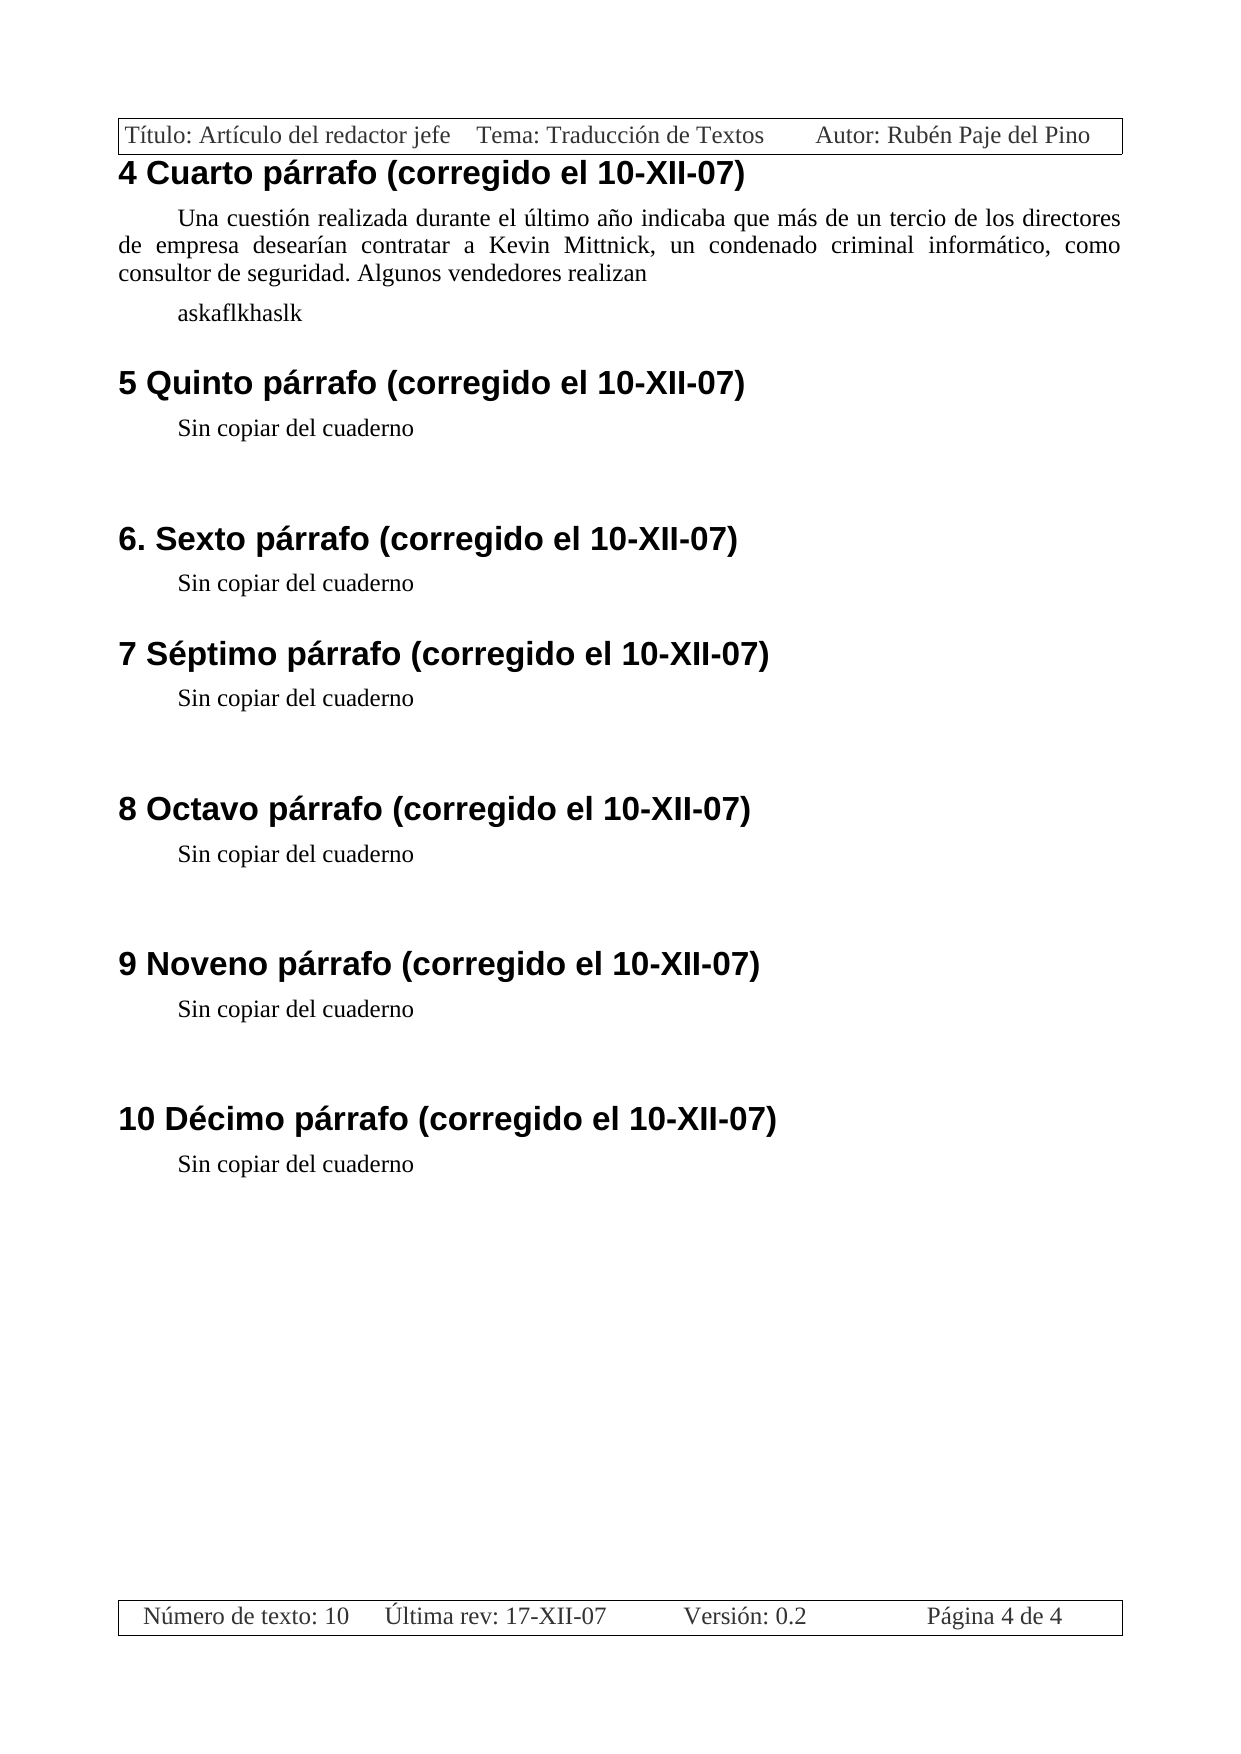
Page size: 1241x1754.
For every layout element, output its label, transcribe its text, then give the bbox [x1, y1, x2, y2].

text Sin copiar del cuaderno [118, 569, 1122, 597]
subtitle 10 Décimo párrafo (corregido el 10-XII-07) [118, 1100, 1122, 1138]
subtitle 5 Quinto párrafo (corregido el 10-XII-07) [118, 364, 1122, 402]
subtitle 8 Octavo párrafo (corregido el 10-XII-07) [118, 790, 1122, 827]
subtitle 6. Sexto párrafo (corregido el 10-XII-07) [118, 520, 1122, 557]
text Sin copiar del cuaderno [118, 840, 1122, 867]
subtitle 4 Cuarto párrafo (corregido el 10-XII-07) [118, 155, 1122, 191]
subtitle 7 Séptimo párrafo (corregido el 10-XII-07) [118, 635, 1122, 672]
text Sin copiar del cuaderno [118, 1150, 1122, 1178]
text Sin copiar del cuaderno [118, 995, 1122, 1023]
subtitle 9 Noveno párrafo (corregido el 10-XII-07) [118, 945, 1122, 982]
text Una cuestión realizada durante el último año indicaba que más de un tercio de los directores de empresa desearían contratar a Kevin Mittnick, un condenado criminal informático, como consultor de seguridad. Algunos vendedores realizan [118, 204, 1122, 287]
text askaflkhaslk [118, 299, 1122, 327]
text Sin copiar del cuaderno [118, 684, 1122, 712]
text Sin copiar del cuaderno [118, 414, 1122, 442]
